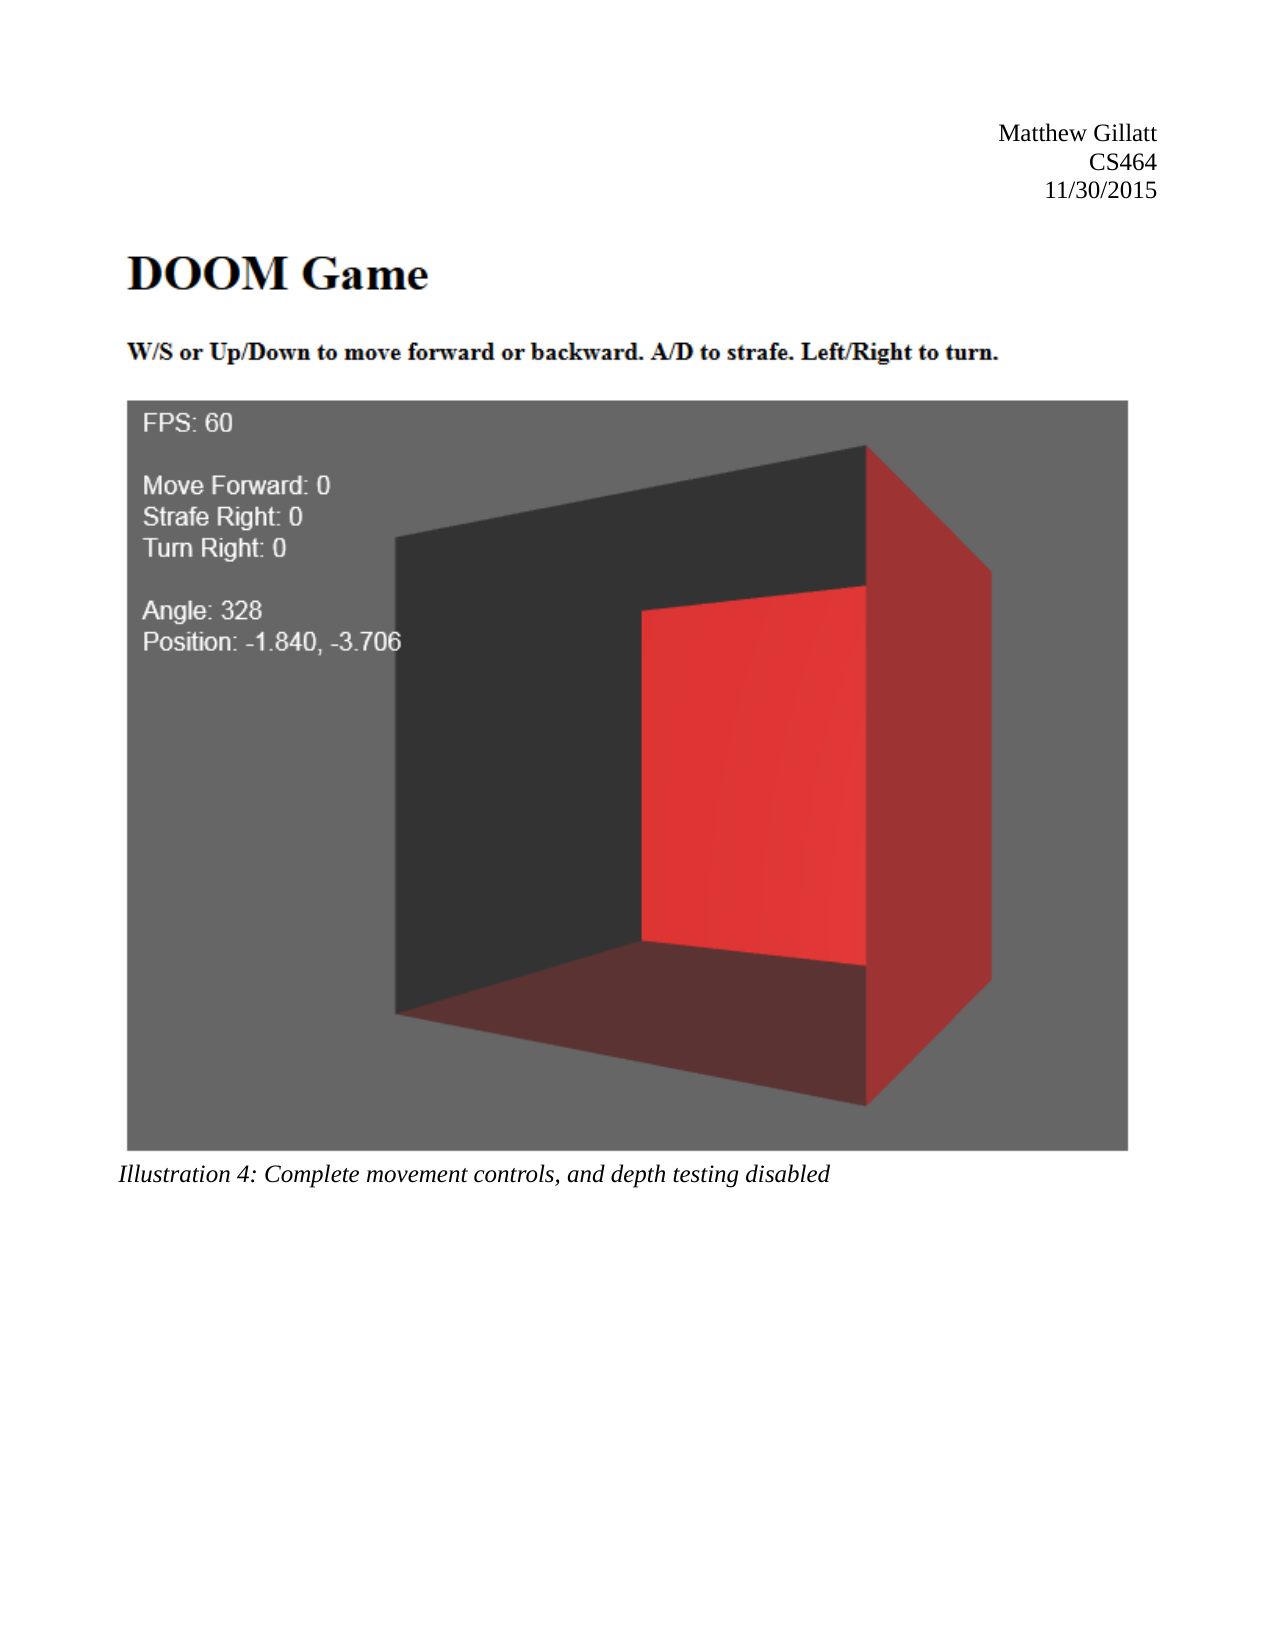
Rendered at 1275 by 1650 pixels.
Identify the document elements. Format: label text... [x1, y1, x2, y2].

picture [118, 246, 1133, 1159]
text Illustration 4: Complete movement controls, and depth testing disabled [118, 1159, 1132, 1188]
